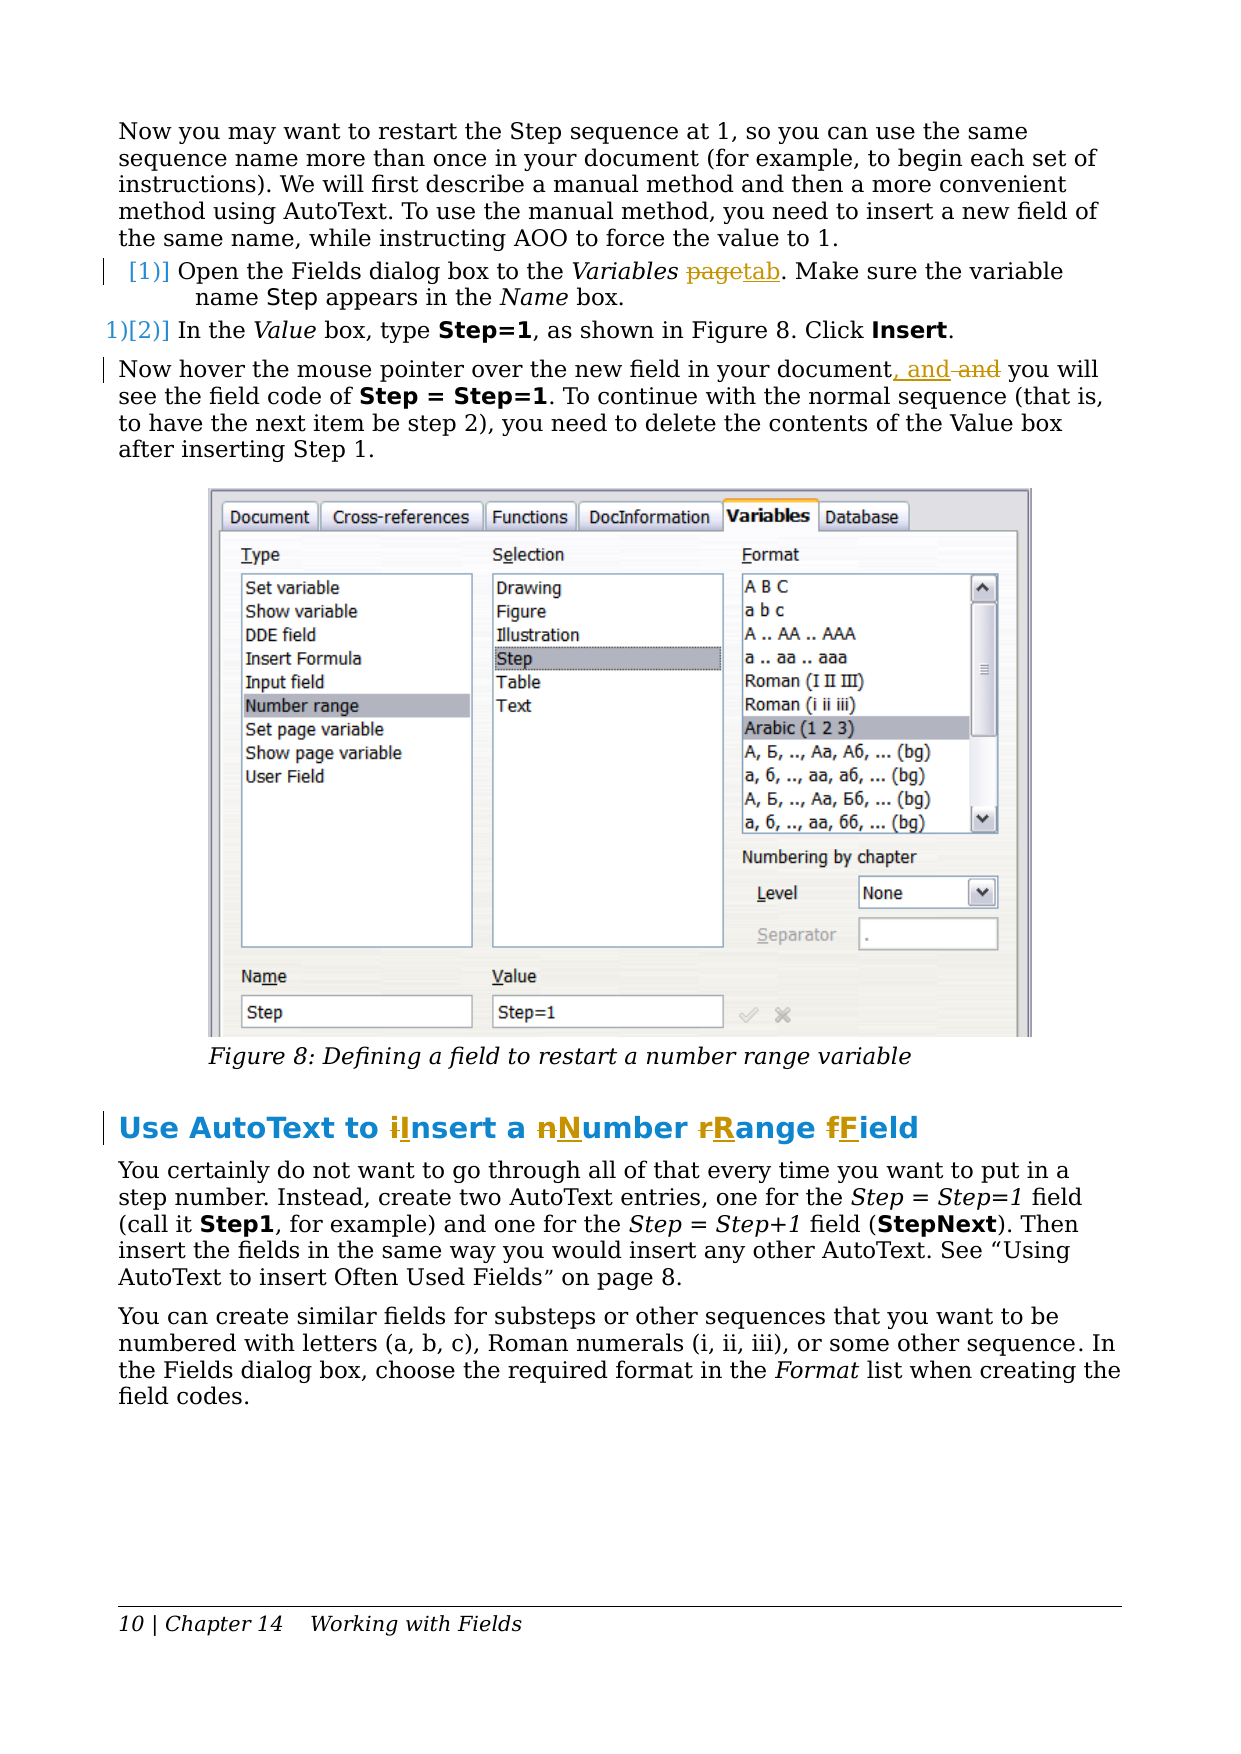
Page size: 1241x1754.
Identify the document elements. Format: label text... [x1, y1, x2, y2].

text You certainly do not want to go through all of that every time you want to put in a step number. Instead, create two AutoText entries, one for the Step = Step=1 field (call it Step1, for example) and one for the Step = Step+1 field (StepNext). Then insert the fields in the same way you would insert any other AutoText. See “Using AutoText to insert Often Usedoftenused fFields” on page 8. [118, 1158, 1122, 1291]
list In the Value box, type Step=1, as shown in Figure 8. Click Insert. [177, 317, 1122, 344]
text Now hover the mouse pointer over the new field in your document, and you will see the field code of Step = Step=1. To continue with the normal sequence (that is, to have the next item be step 2), you need to delete the contents of the Value box after inserting Step 1. [118, 357, 1122, 463]
text You can create similar fields for substeps or other sequences that you want to be numbered with letters (a, b, c), Roman numerals (i, ii, iii), or some other sequence. In the Fields dialog box, choose the required format in the Format list when creating the field codes. [118, 1303, 1122, 1410]
list Now you may want to restart the Step sequence at 1, so you can use the same sequence name more than once in your document (for example, to begin each set of instructions). We will first describe a manual method and then a more convenient method using AutoText. To use the manual method, you need to insert a new field of the same name, while instructing AOO to force the value to 1. [118, 118, 1122, 251]
subtitle Use AutoText to Insert a Number Range Field [118, 1111, 1122, 1145]
picture [208, 488, 1032, 1037]
text Figure 8: Defining a field to restart a number range variable [208, 1043, 1032, 1070]
list Open the Fields dialog box to the Variables tab. Make sure the variable name Step appears in the Name box. [177, 258, 1122, 311]
